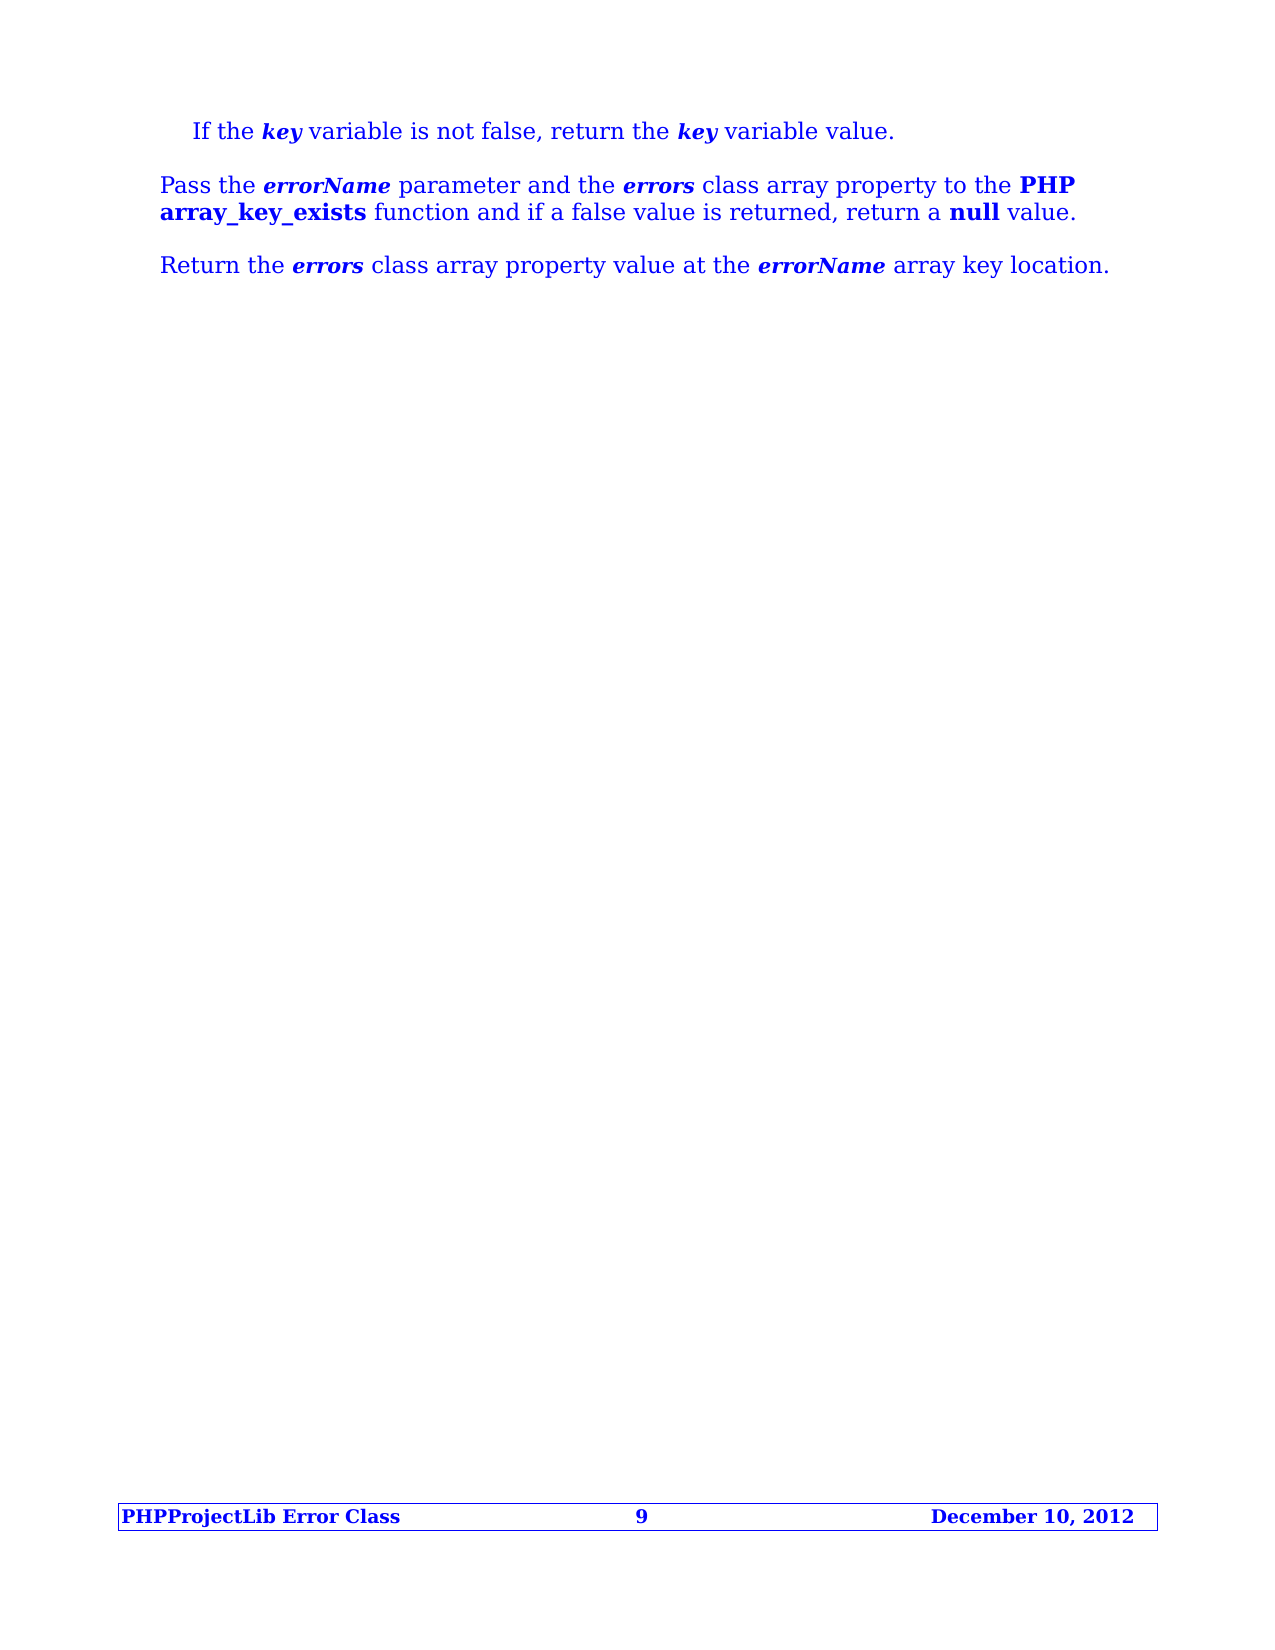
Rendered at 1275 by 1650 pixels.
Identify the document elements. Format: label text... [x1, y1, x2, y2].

text If the key variable is not false, return the key variable value. [192, 118, 1157, 145]
text Return the errors class array property value at the errorName array key location. [159, 252, 1157, 279]
text Pass the errorName parameter and the errors class array property to the PHP array_key_exists function and if a false value is returned, return a null value. [159, 171, 1157, 225]
